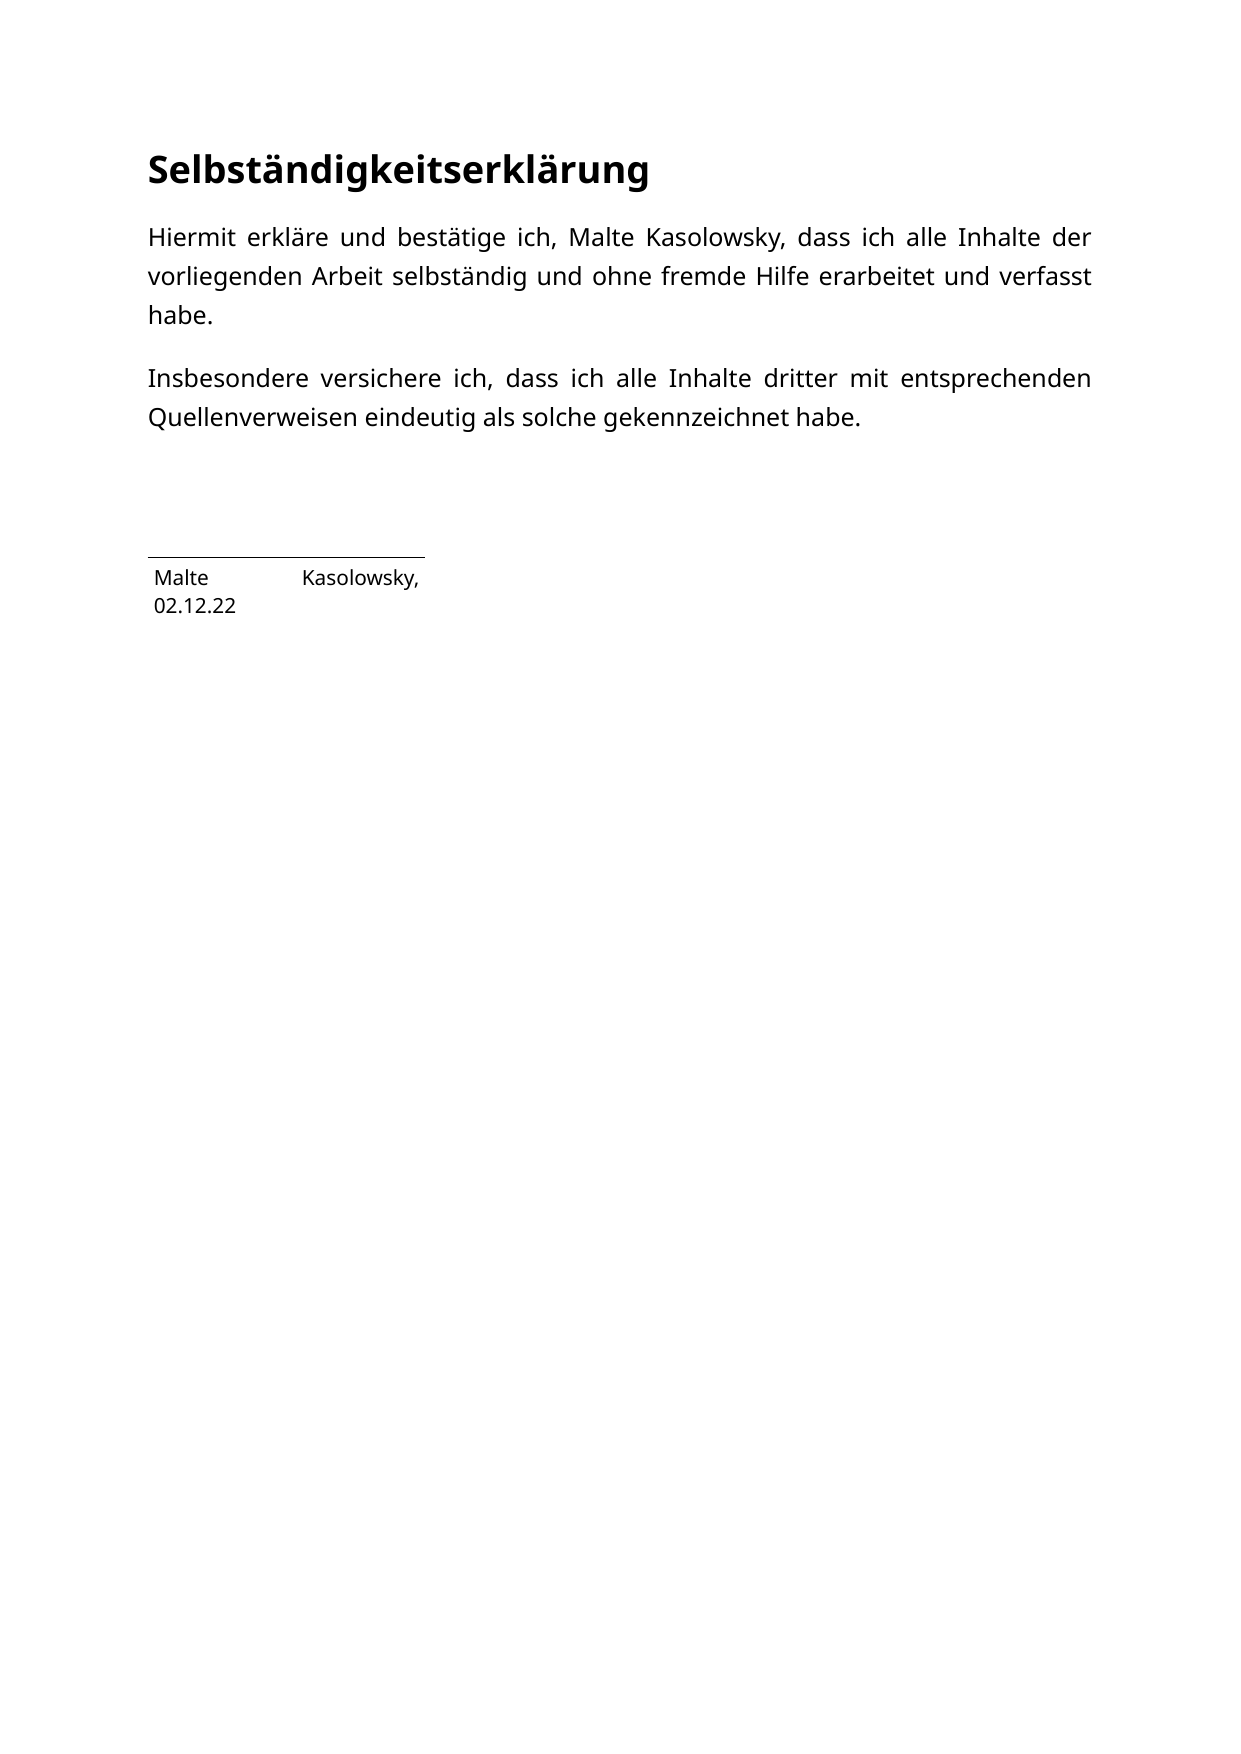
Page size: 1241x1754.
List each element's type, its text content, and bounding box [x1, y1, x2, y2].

table_header Malte Kasolowsky, 02.12.22 [148, 558, 425, 626]
subtitle Selbständigkeitserklärung [148, 143, 1093, 195]
text Hiermit erkläre und bestätige ich, Malte Kasolowsky, dass ich alle Inhalte der vorliegenden Arbeit selbständig und ohne fremde Hilfe erarbeitet und verfasst habe. [148, 219, 1093, 332]
text Insbesondere versichere ich, dass ich alle Inhalte dritter mit entsprechenden Quellenverweisen eindeutig als solche gekennzeichnet habe. [148, 360, 1093, 433]
